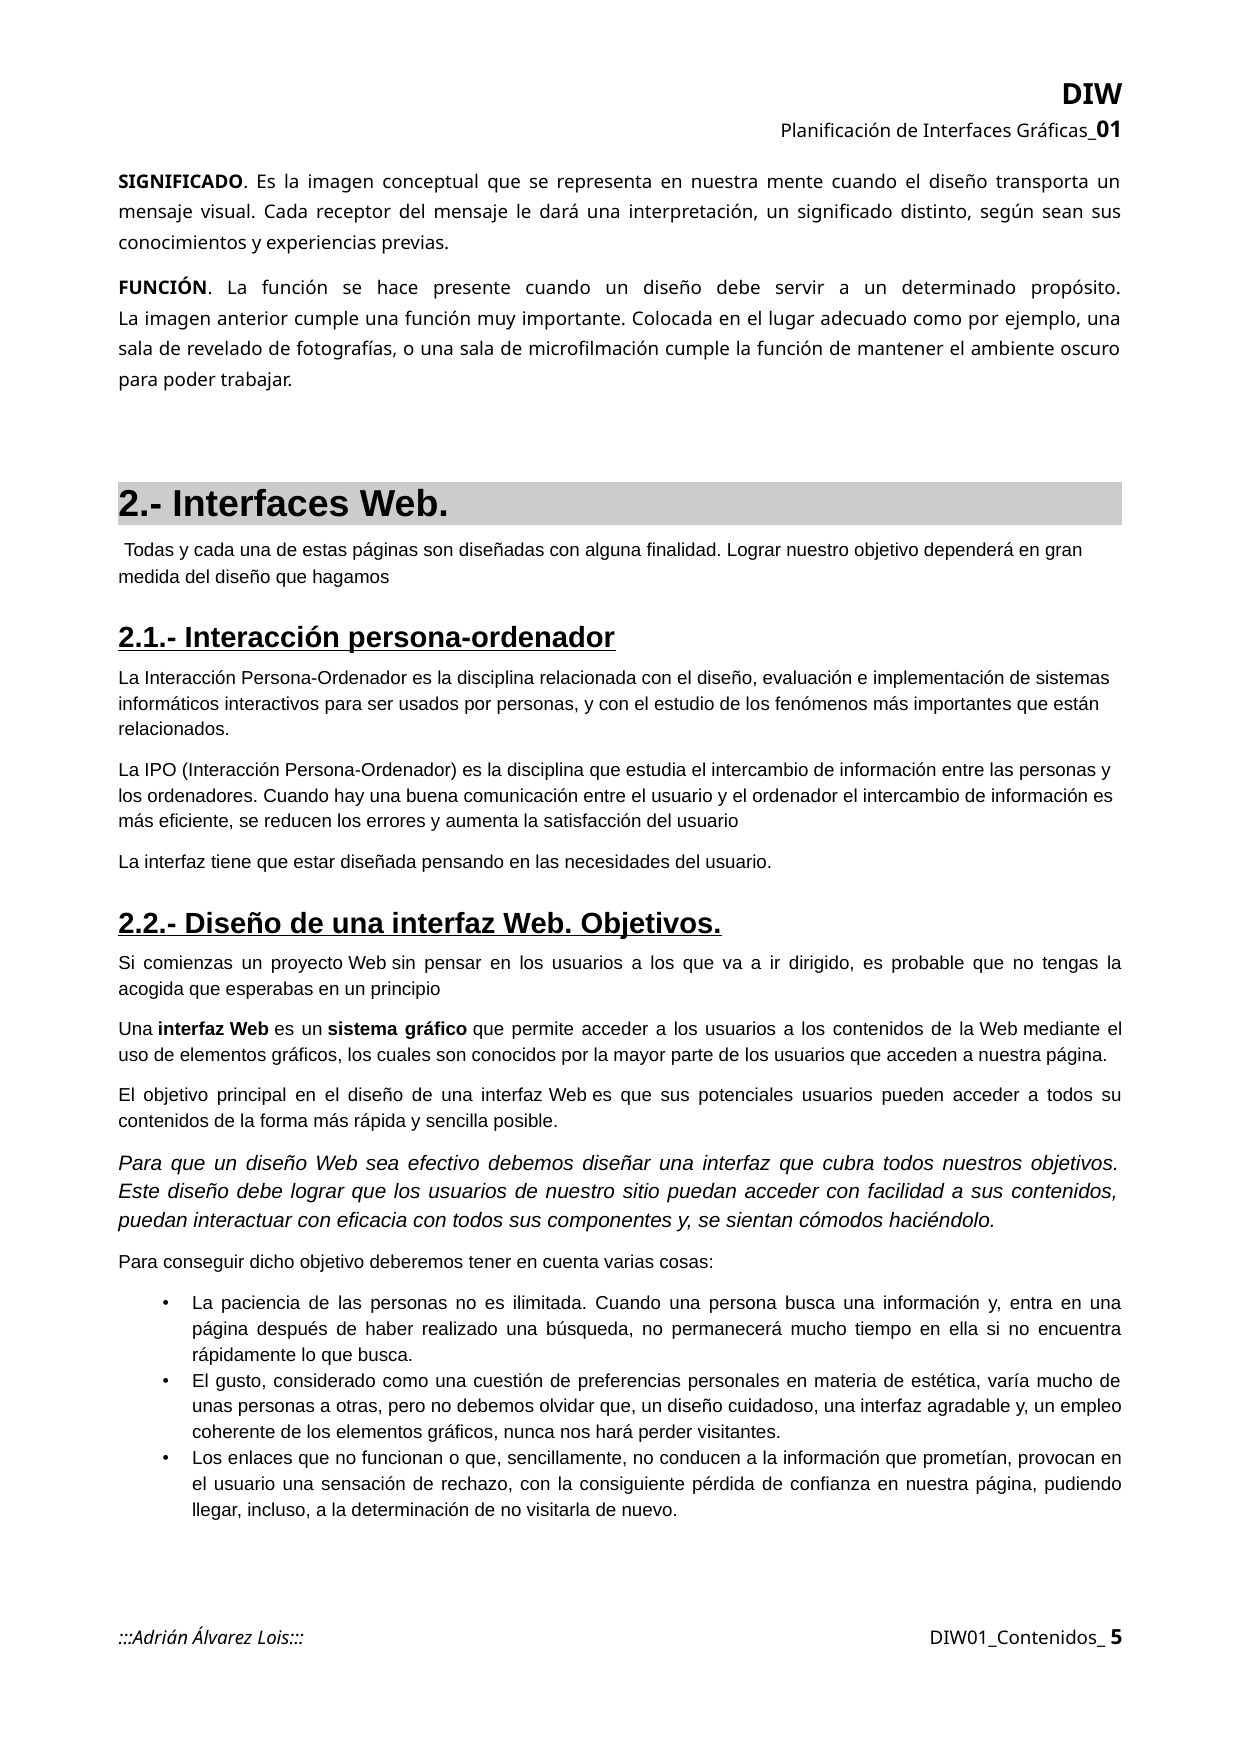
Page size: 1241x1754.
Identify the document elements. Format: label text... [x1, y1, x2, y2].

text SIGNIFICADO. Es la imagen conceptual que se representa en nuestra mente cuando el diseño transporta un mensaje visual. Cada receptor del mensaje le dará una interpretación, un significado distinto, según sean sus conocimientos y experiencias previas. [118, 168, 1122, 255]
text Si comienzas un proyecto Web sin pensar en los usuarios a los que va a ir dirigido, es probable que no tengas la acogida que esperabas en un principio [118, 952, 1122, 999]
text FUNCIÓN. La función se hace presente cuando un diseño debe servir a un determinado propósito. La imagen anterior cumple una función muy importante. Colocada en el lugar adecuado como por ejemplo, una sala de revelado de fotografías, o una sala de microfilmación cumple la función de mantener el ambiente oscuro para poder trabajar. [118, 274, 1122, 392]
text El objetivo principal en el diseño de una interfaz Web es que sus potenciales usuarios pueden acceder a todos su contenidos de la forma más rápida y sencilla posible. [118, 1084, 1122, 1132]
text Para que un diseño Web sea efectivo debemos diseñar una interfaz que cubra todos nuestros objetivos. Este diseño debe lograr que los usuarios de nuestro sitio puedan acceder con facilidad a sus contenidos, puedan interactuar con eficacia con todos sus componentes y, se sientan cómodos haciéndolo. [118, 1151, 1122, 1232]
subtitle 2.1.- Interacción persona-ordenador [118, 621, 1122, 654]
list La paciencia de las personas no es ilimitada. Cuando una persona busca una información y, entra en una página después de haber realizado una búsqueda, no permanecerá mucho tiempo en ella si no encuentra rápidamente lo que busca. [162, 1292, 1122, 1365]
list El gusto, considerado como una cuestión de preferencias personales en materia de estética, varía mucho de unas personas a otras, pero no debemos olvidar que, un diseño cuidadoso, una interfaz agradable y, un empleo coherente de los elementos gráficos, nunca nos hará perder visitantes. [162, 1369, 1122, 1443]
text Todas y cada una de estas páginas son diseñadas con alguna finalidad. Lograr nuestro objetivo dependerá en gran medida del diseño que hagamos [118, 537, 1122, 587]
text La interfaz tiene que estar diseñada pensando en las necesidades del usuario. [118, 851, 1122, 872]
text Para conseguir dicho objetivo deberemos tener en cuenta varias cosas: [118, 1251, 1122, 1273]
text La Interacción Persona-Ordenador es la disciplina relacionada con el diseño, evaluación e implementación de sistemas informáticos interactivos para ser usados por personas, y con el estudio de los fenómenos más importantes que están relacionados. [118, 667, 1122, 740]
text Una interfaz Web es un sistema gráfico que permite acceder a los usuarios a los contenidos de la Web mediante el uso de elementos gráficos, los cuales son conocidos por la mayor parte de los usuarios que acceden a nuestra página. [118, 1018, 1122, 1065]
subtitle 2.- Interfaces Web. [118, 482, 1122, 525]
list Los enlaces que no funcionan o que, sencillamente, no conducen a la información que prometían, provocan en el usuario una sensación de rechazo, con la consiguiente pérdida de confianza en nuestra página, pudiendo llegar, incluso, a la determinación de no visitarla de nuevo. [162, 1447, 1122, 1520]
text La IPO (Interacción Persona-Ordenador) es la disciplina que estudia el intercambio de información entre las personas y los ordenadores. Cuando hay una buena comunicación entre el usuario y el ordenador el intercambio de información es más eficiente, se reducen los errores y aumenta la satisfacción del usuario [118, 759, 1122, 832]
subtitle 2.2.- Diseño de una interfaz Web. Objetivos. [118, 906, 1122, 939]
